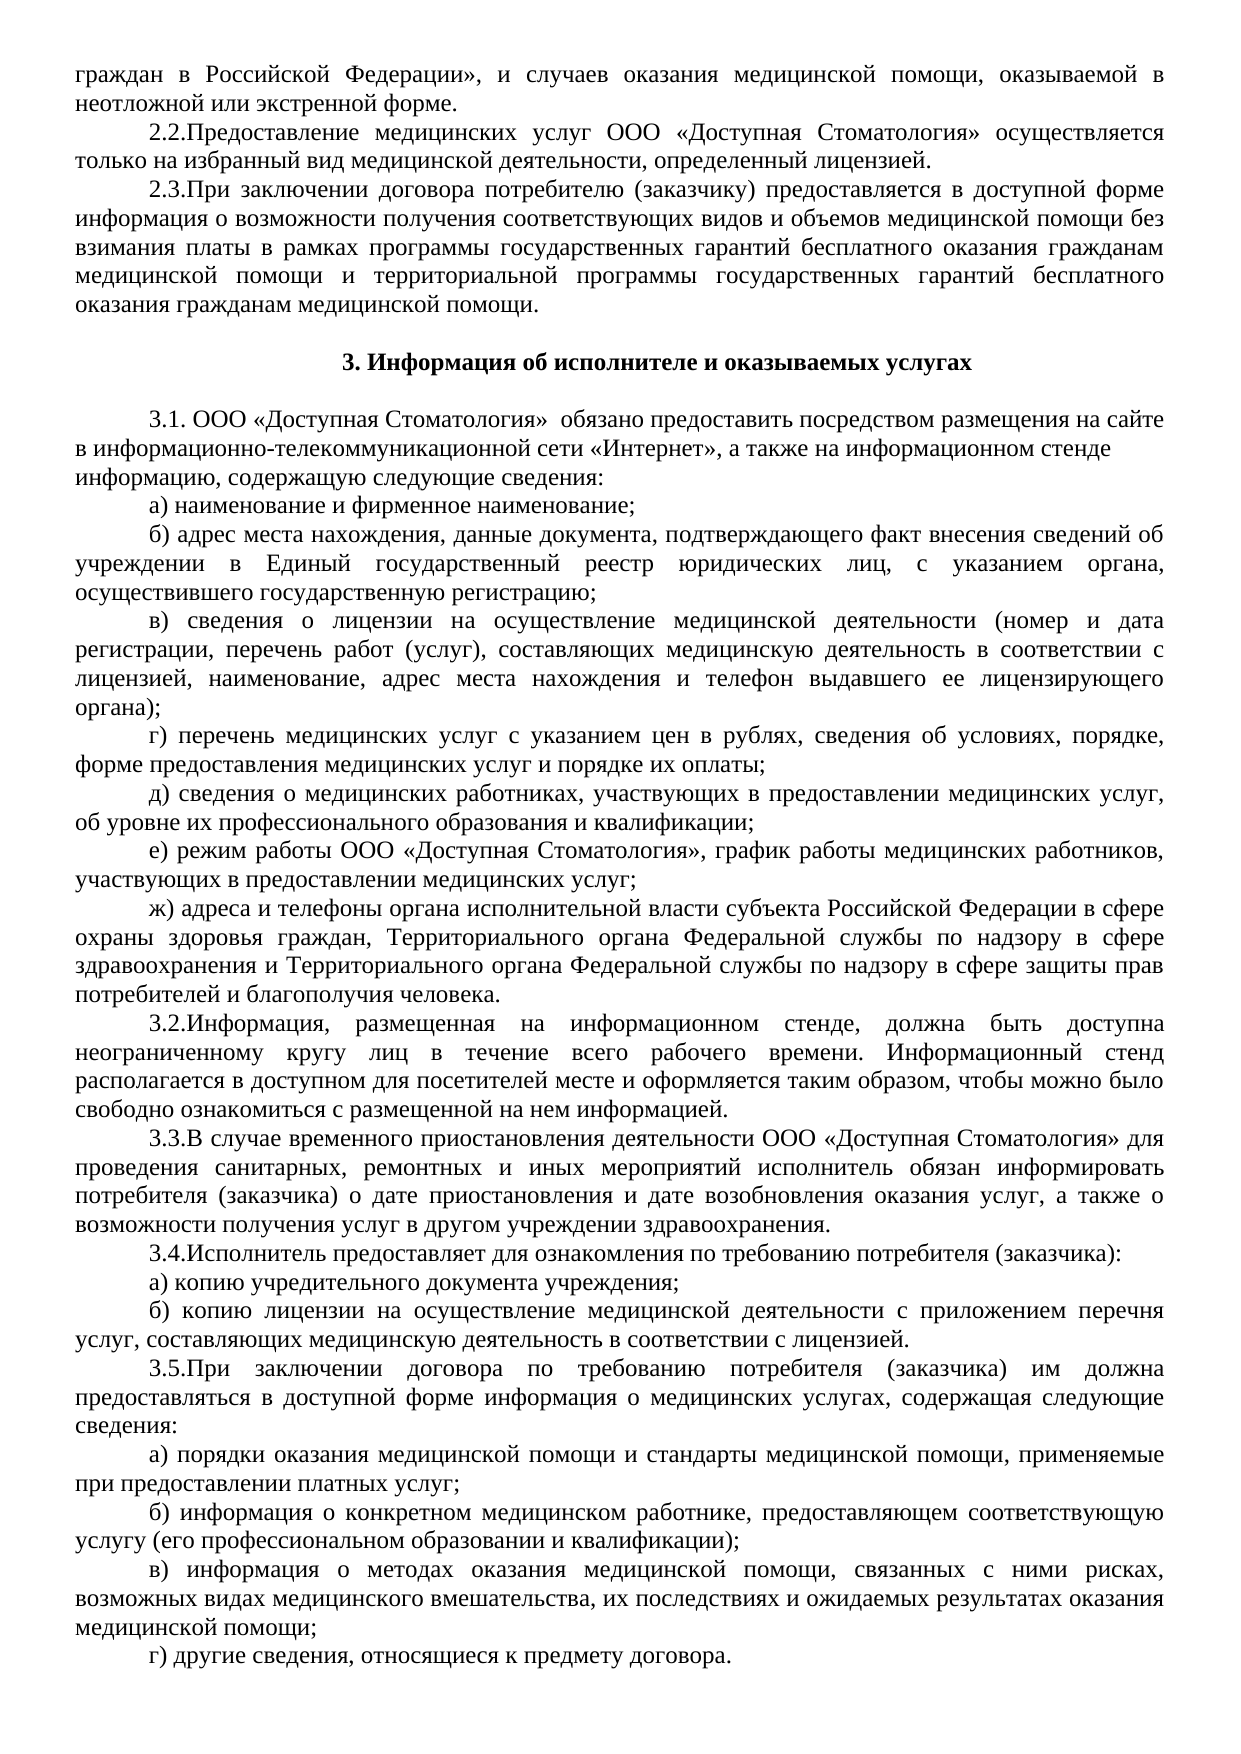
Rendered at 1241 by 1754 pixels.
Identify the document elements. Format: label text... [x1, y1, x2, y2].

text 3.1. ООО «Доступная Стоматология» обязано предоставить посредством размещения на сайте в информационно-телекоммуникационной сети «Интернет», а также на информационном стенде информацию, содержащую следующие сведения: [75, 404, 1165, 490]
text 2.2.Предоставление медицинских услуг ООО «Доступная Стоматология» осуществляется только на избранный вид медицинской деятельности, определенный лицензией. [75, 117, 1165, 174]
text ж) адреса и телефоны органа исполнительной власти субъекта Российской Федерации в сфере охраны здоровья граждан, Территориального органа Федеральной службы по надзору в сфере здравоохранения и Территориального органа Федеральной службы по надзору в сфере защиты прав потребителей и благополучия человека. [75, 893, 1165, 1008]
text 3.4.Исполнитель предоставляет для ознакомления по требованию потребителя (заказчика): [75, 1238, 1165, 1267]
text е) режим работы ООО «Доступная Стоматология», график работы медицинских работников, участвующих в предоставлении медицинских услуг; [75, 835, 1165, 893]
text д) сведения о медицинских работниках, участвующих в предоставлении медицинских услуг, об уровне их профессионального образования и квалификации; [75, 778, 1165, 835]
text 3.5.При заключении договора по требованию потребителя (заказчика) им должна предоставляться в доступной форме информация о медицинских услугах, содержащая следующие сведения: [75, 1353, 1165, 1439]
text б) информация о конкретном медицинском работнике, предоставляющем соответствующую услугу (его профессиональном образовании и квалификации); [75, 1497, 1165, 1554]
text в) информация о методах оказания медицинской помощи, связанных с ними рисках, возможных видах медицинского вмешательства, их последствиях и ожидаемых результатах оказания медицинской помощи; [75, 1554, 1165, 1640]
text в) сведения о лицензии на осуществление медицинской деятельности (номер и дата регистрации, перечень работ (услуг), составляющих медицинскую деятельность в соответствии с лицензией, наименование, адрес места нахождения и телефон выдавшего ее лицензирующего органа); [75, 605, 1165, 720]
text 3.2.Информация, размещенная на информационном стенде, должна быть доступна неограниченному кругу лиц в течение всего рабочего времени. Информационный стенд располагается в доступном для посетителей месте и оформляется таким образом, чтобы можно было свободно ознакомиться с размещенной на нем информацией. [75, 1008, 1165, 1123]
text б) копию лицензии на осуществление медицинской деятельности с приложением перечня услуг, составляющих медицинскую деятельность в соответствии с лицензией. [75, 1295, 1165, 1353]
text а) порядки оказания медицинской помощи и стандарты медицинской помощи, применяемые при предоставлении платных услуг; [75, 1439, 1165, 1497]
text 3.3.В случае временного приостановления деятельности ООО «Доступная Стоматология» для проведения санитарных, ремонтных и иных мероприятий исполнитель обязан информировать потребителя (заказчика) о дате приостановления и дате возобновления оказания услуг, а также о возможности получения услуг в другом учреждении здравоохранения. [75, 1123, 1165, 1238]
text г) перечень медицинских услуг с указанием цен в рублях, сведения об условиях, порядке, форме предоставления медицинских услуг и порядке их оплаты; [75, 720, 1165, 778]
text г) другие сведения, относящиеся к предмету договора. [75, 1640, 1165, 1669]
text 2.3.При заключении договора потребителю (заказчику) предоставляется в доступной форме информация о возможности получения соответствующих видов и объемов медицинской помощи без взимания платы в рамках программы государственных гарантий бесплатного оказания гражданам медицинской помощи и территориальной программы государственных гарантий бесплатного оказания гражданам медицинской помощи. [75, 174, 1165, 318]
text а) копию учредительного документа учреждения; [75, 1267, 1165, 1295]
text граждан в Российской Федерации», и случаев оказания медицинской помощи, оказываемой в неотложной или экстренной форме. [75, 59, 1165, 117]
text б) адрес места нахождения, данные документа, подтверждающего факт внесения сведений об учреждении в Единый государственный реестр юридических лиц, с указанием органа, осуществившего государственную регистрацию; [75, 519, 1165, 605]
text а) наименование и фирменное наименование; [75, 490, 1165, 519]
text 3. Информация об исполнителе и оказываемых услугах [75, 347, 1165, 375]
